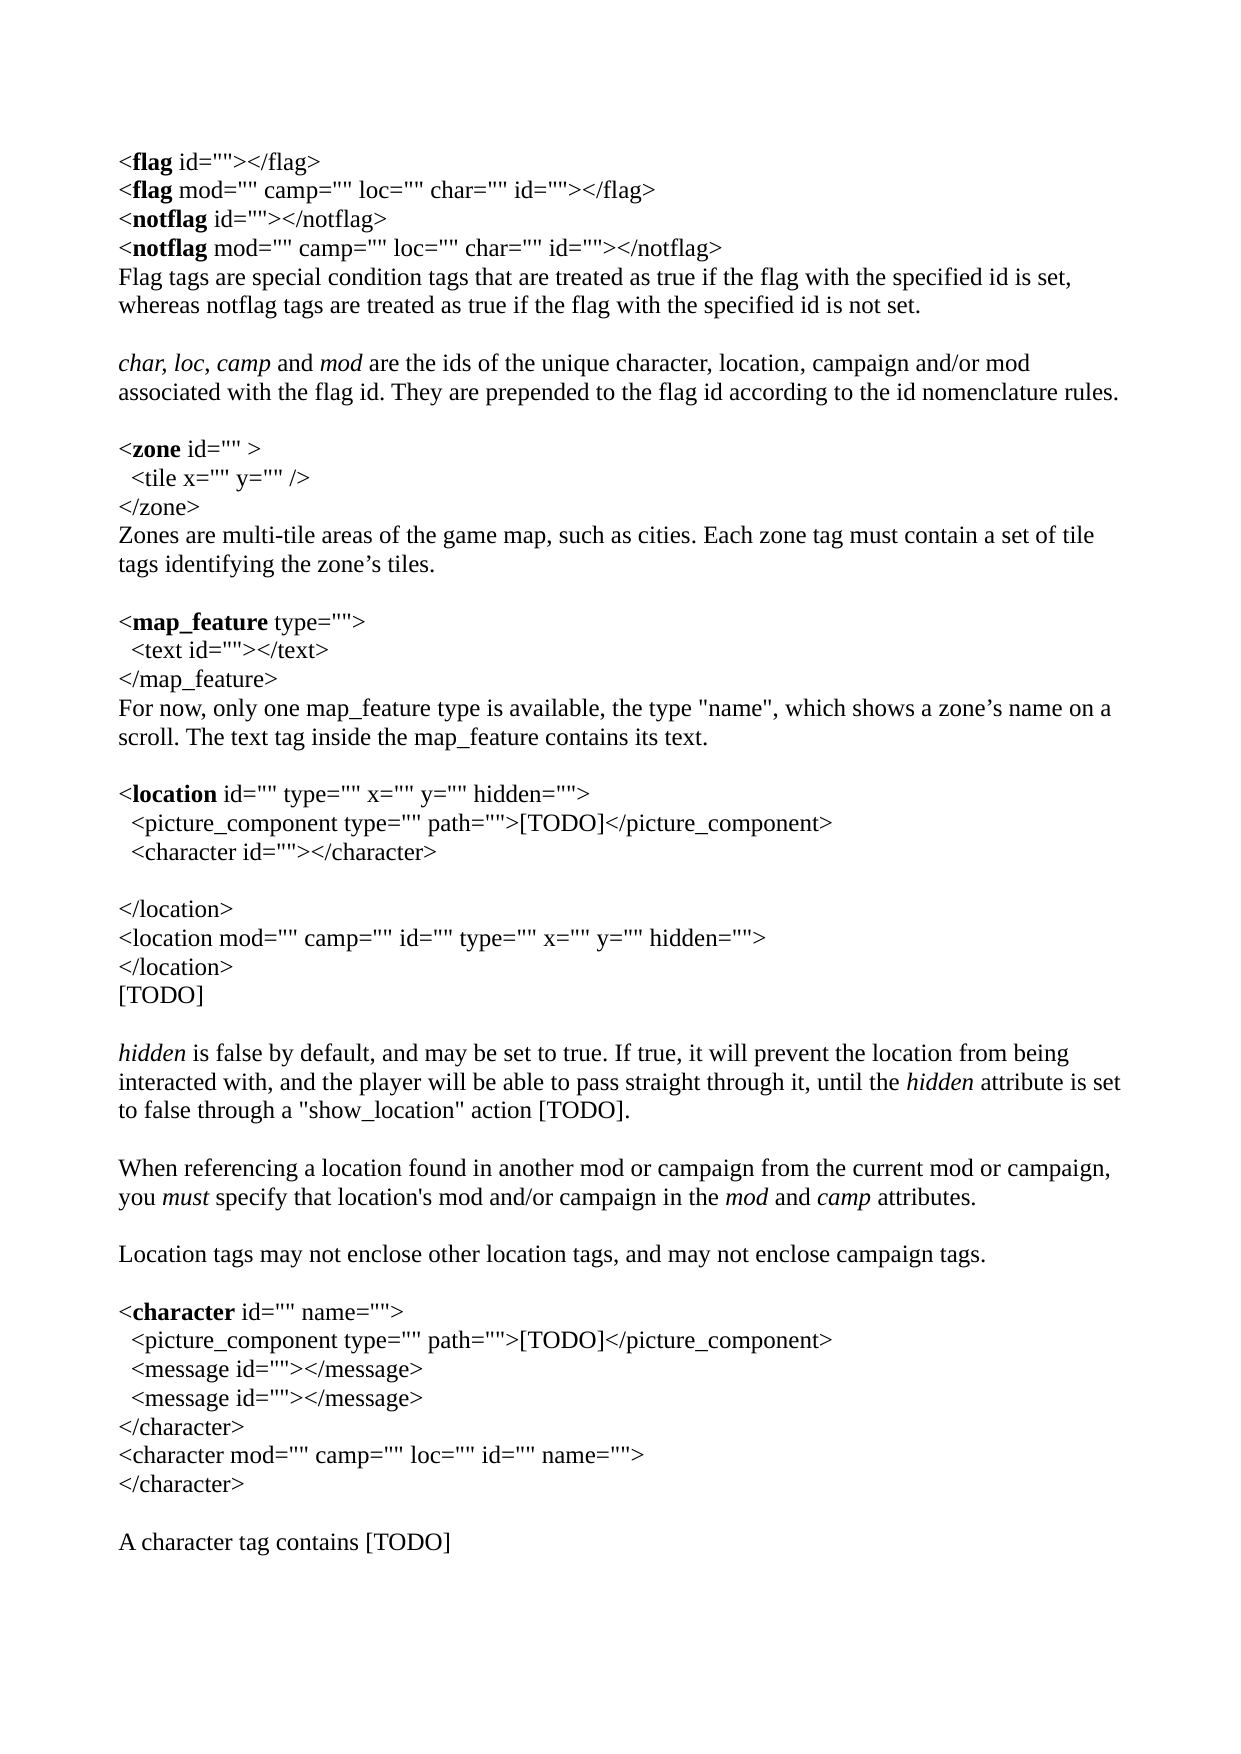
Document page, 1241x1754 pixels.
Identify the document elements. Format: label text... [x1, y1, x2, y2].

text hidden is false by default, and may be set to true. If true, it will prevent the location from being interacted with, and the player will be able to pass straight through it, until the hidden attribute is set to false through a "show_location" action [TODO]. [118, 1038, 1122, 1124]
text <picture_component type="" path="">[TODO]</picture_component> [118, 808, 1122, 837]
text <location mod="" camp="" id="" type="" x="" y="" hidden=""> [118, 923, 1122, 952]
text </character> [118, 1412, 1122, 1441]
text <tile x="" y="" /> [118, 463, 1122, 492]
text Zones are multi-tile areas of the game map, such as cities. Each zone tag must contain a set of tile tags identifying the zone’s tiles. [118, 521, 1122, 578]
text <notflag id=""></notflag> [118, 204, 1122, 233]
text <notflag mod="" camp="" loc="" char="" id=""></notflag> [118, 233, 1122, 262]
text Location tags may not enclose other location tags, and may not enclose campaign tags. [118, 1239, 1122, 1268]
text <character mod="" camp="" loc="" id="" name=""> [118, 1441, 1122, 1469]
text <message id=""></message> [118, 1354, 1122, 1383]
text <character id=""></character> [118, 837, 1122, 866]
text <message id=""></message> [118, 1383, 1122, 1412]
text char, loc, camp and mod are the ids of the unique character, location, campaign and/or mod associated with the flag id. They are prepended to the flag id according to the id nomenclature rules. [118, 348, 1122, 406]
text <character id="" name=""> [118, 1297, 1122, 1326]
text <flag id=""></flag> [118, 147, 1122, 176]
text </location> [118, 894, 1122, 923]
text <text id=""></text> [118, 636, 1122, 664]
text </location> [118, 952, 1122, 981]
text <flag mod="" camp="" loc="" char="" id=""></flag> [118, 176, 1122, 204]
text <location id="" type="" x="" y="" hidden=""> [118, 779, 1122, 808]
text A character tag contains [TODO] [118, 1527, 1122, 1556]
text [TODO] [118, 981, 1122, 1009]
text <map_feature type=""> [118, 607, 1122, 636]
text <zone id="" > [118, 434, 1122, 463]
text When referencing a location found in another mod or campaign from the current mod or campaign, you must specify that location's mod and/or campaign in the mod and camp attributes. [118, 1153, 1122, 1211]
text </character> [118, 1469, 1122, 1498]
text </zone> [118, 492, 1122, 521]
text For now, only one map_feature type is available, the type "name", which shows a zone’s name on a scroll. The text tag inside the map_feature contains its text. [118, 693, 1122, 751]
text </map_feature> [118, 664, 1122, 693]
text Flag tags are special condition tags that are treated as true if the flag with the specified id is set, whereas notflag tags are treated as true if the flag with the specified id is not set. [118, 262, 1122, 319]
text <picture_component type="" path="">[TODO]</picture_component> [118, 1326, 1122, 1354]
